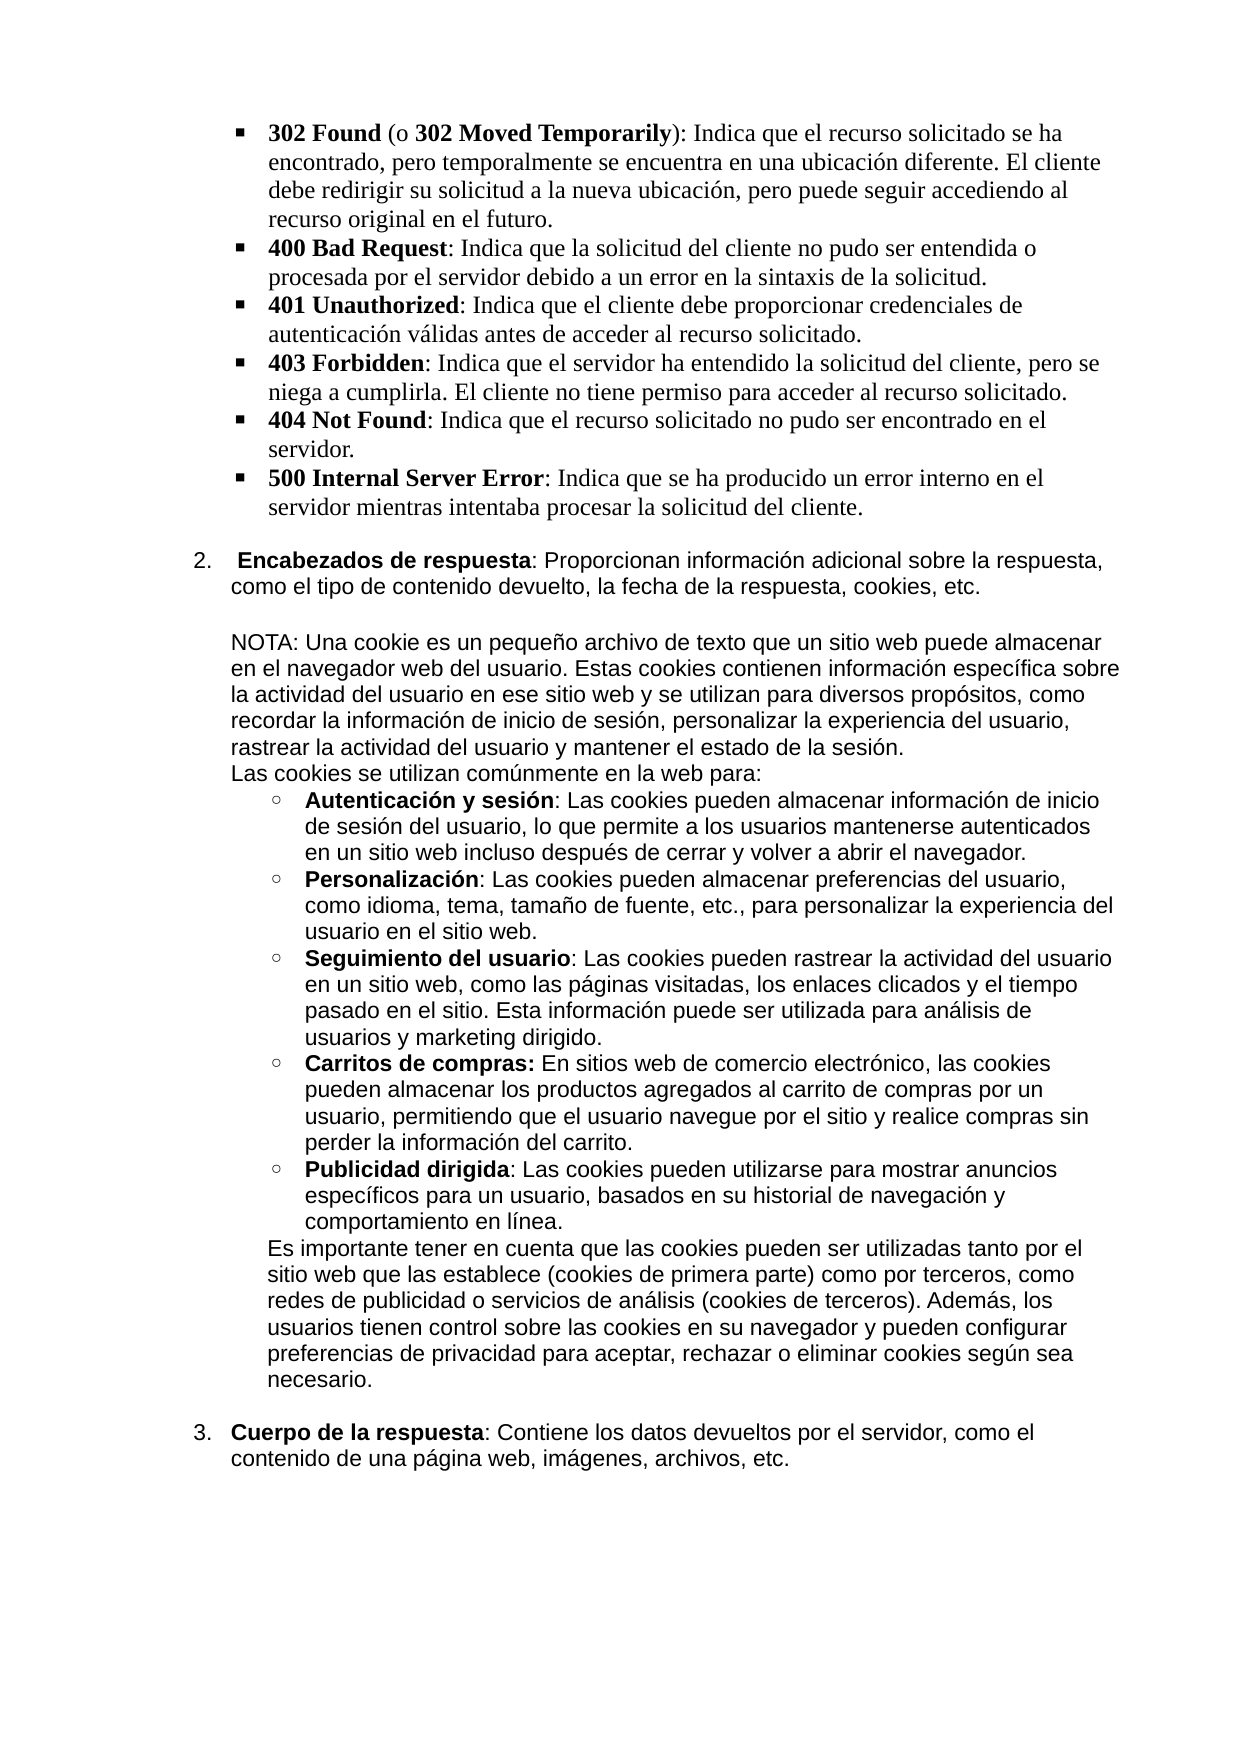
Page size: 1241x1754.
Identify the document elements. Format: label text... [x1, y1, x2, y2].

list Personalización: Las cookies pueden almacenar preferencias del usuario, como idioma, tema, tamaño de fuente, etc., para personalizar la experiencia del usuario en el sitio web. [267, 866, 1122, 945]
list Autenticación y sesión: Las cookies pueden almacenar información de inicio de sesión del usuario, lo que permite a los usuarios mantenerse autenticados en un sitio web incluso después de cerrar y volver a abrir el navegador. [267, 787, 1122, 866]
list Encabezados de respuesta: Proporcionan información adicional sobre la respuesta, como el tipo de contenido devuelto, la fecha de la respuesta, cookies, etc. [193, 547, 1122, 600]
list Es importante tener en cuenta que las cookies pueden ser utilizadas tanto por el sitio web que las establece (cookies de primera parte) como por terceros, como redes de publicidad o servicios de análisis (cookies de terceros). Además, los usuarios tienen control sobre las cookies en su navegador y pueden configurar preferencias de privacidad para aceptar, rechazar o eliminar cookies según sea necesario. [229, 1234, 1122, 1393]
list Carritos de compras: En sitios web de comercio electrónico, las cookies pueden almacenar los productos agregados al carrito de compras por un usuario, permitiendo que el usuario navegue por el sitio y realice compras sin perder la información del carrito. [267, 1050, 1122, 1156]
list 400 Bad Request: Indica que la solicitud del cliente no pudo ser entendida o procesada por el servidor debido a un error en la sintaxis de la solicitud. [231, 233, 1122, 291]
list Las cookies se utilizan comúnmente en la web para: [193, 760, 1122, 787]
list 302 Found (o 302 Moved Temporarily): Indica que el recurso solicitado se ha encontrado, pero temporalmente se encuentra en una ubicación diferente. El cliente debe redirigir su solicitud a la nueva ubicación, pero puede seguir accediendo al recurso original en el futuro. [231, 118, 1122, 233]
list 404 Not Found: Indica que el recurso solicitado no pudo ser encontrado en el servidor. [231, 406, 1122, 463]
list 401 Unauthorized: Indica que el cliente debe proporcionar credenciales de autenticación válidas antes de acceder al recurso solicitado. [231, 291, 1122, 348]
list Seguimiento del usuario: Las cookies pueden rastrear la actividad del usuario en un sitio web, como las páginas visitadas, los enlaces clicados y el tiempo pasado en el sitio. Esta información puede ser utilizada para análisis de usuarios y marketing dirigido. [267, 945, 1122, 1050]
list NOTA: Una cookie es un pequeño archivo de texto que un sitio web puede almacenar en el navegador web del usuario. Estas cookies contienen información específica sobre la actividad del usuario en ese sitio web y se utilizan para diversos propósitos, como recordar la información de inicio de sesión, personalizar la experiencia del usuario, rastrear la actividad del usuario y mantener el estado de la sesión. [193, 628, 1122, 760]
list 403 Forbidden: Indica que el servidor ha entendido la solicitud del cliente, pero se niega a cumplirla. El cliente no tiene permiso para acceder al recurso solicitado. [231, 348, 1122, 406]
list 500 Internal Server Error: Indica que se ha producido un error interno en el servidor mientras intentaba procesar la solicitud del cliente. [231, 463, 1122, 521]
list Cuerpo de la respuesta: Contiene los datos devueltos por el servidor, como el contenido de una página web, imágenes, archivos, etc. [193, 1419, 1122, 1472]
list Publicidad dirigida: Las cookies pueden utilizarse para mostrar anuncios específicos para un usuario, basados en su historial de navegación y comportamiento en línea. [267, 1156, 1122, 1234]
